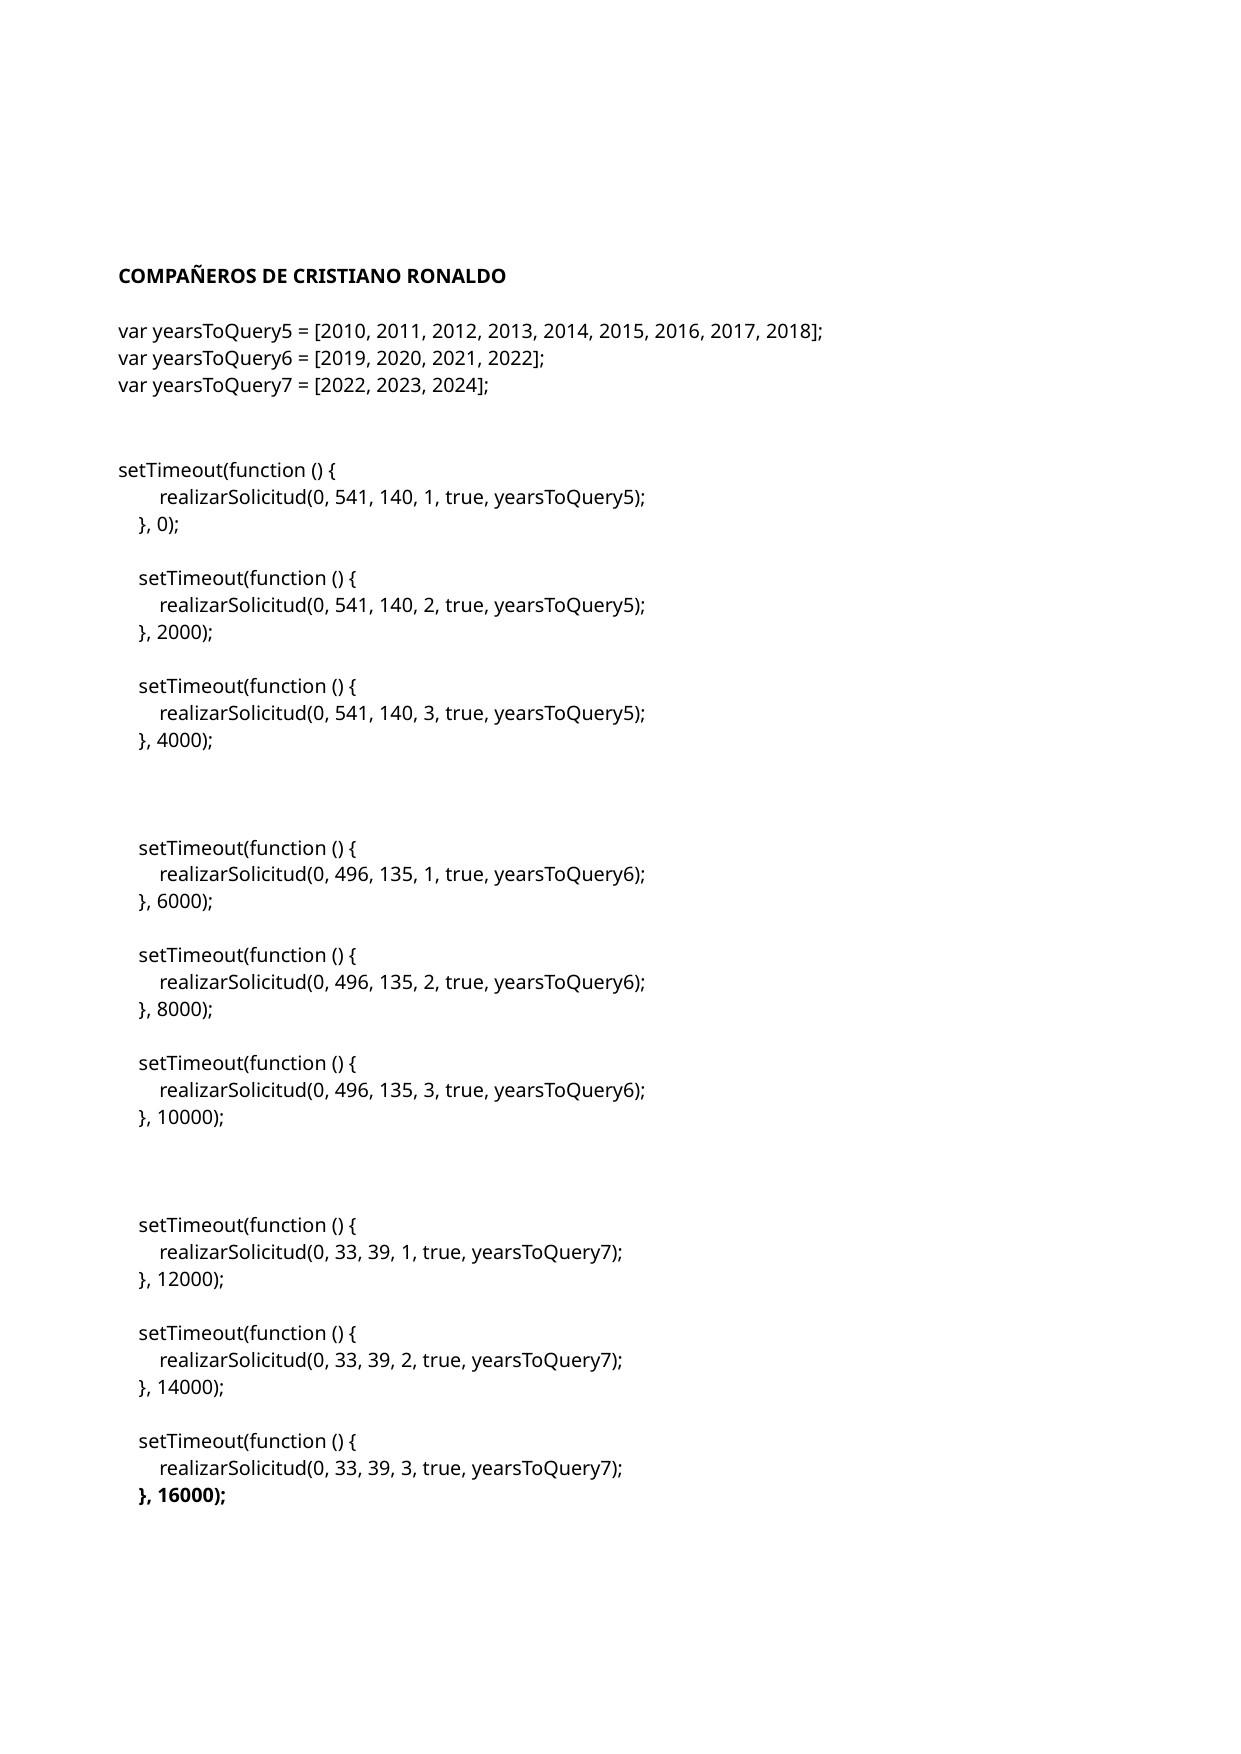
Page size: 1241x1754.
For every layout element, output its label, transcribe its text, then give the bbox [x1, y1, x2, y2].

text }, 16000); [118, 1481, 1122, 1508]
text var yearsToQuery7 = [2022, 2023, 2024]; [118, 372, 1122, 398]
text realizarSolicitud(0, 496, 135, 2, true, yearsToQuery6); [118, 969, 1122, 996]
text setTimeout(function () { [118, 1319, 1122, 1346]
text realizarSolicitud(0, 33, 39, 1, true, yearsToQuery7); [118, 1238, 1122, 1265]
text }, 8000); [118, 996, 1122, 1023]
text setTimeout(function () { [118, 672, 1122, 699]
text setTimeout(function () { [118, 1211, 1122, 1238]
text }, 0); [118, 510, 1122, 537]
text setTimeout(function () { [118, 834, 1122, 861]
text setTimeout(function () { [118, 456, 1122, 483]
text setTimeout(function () { [118, 1427, 1122, 1454]
text setTimeout(function () { [118, 1049, 1122, 1077]
text COMPAÑEROS DE CRISTIANO RONALDO [118, 262, 1122, 289]
text realizarSolicitud(0, 541, 140, 3, true, yearsToQuery5); [118, 699, 1122, 726]
text }, 12000); [118, 1265, 1122, 1292]
text }, 14000); [118, 1373, 1122, 1400]
text realizarSolicitud(0, 33, 39, 2, true, yearsToQuery7); [118, 1346, 1122, 1373]
text realizarSolicitud(0, 541, 140, 1, true, yearsToQuery5); [118, 483, 1122, 510]
text }, 6000); [118, 888, 1122, 915]
text }, 2000); [118, 618, 1122, 645]
text }, 4000); [118, 726, 1122, 753]
text }, 10000); [118, 1103, 1122, 1131]
text setTimeout(function () { [118, 942, 1122, 969]
text realizarSolicitud(0, 33, 39, 3, true, yearsToQuery7); [118, 1454, 1122, 1481]
text realizarSolicitud(0, 541, 140, 2, true, yearsToQuery5); [118, 591, 1122, 618]
text var yearsToQuery5 = [2010, 2011, 2012, 2013, 2014, 2015, 2016, 2017, 2018]; [118, 318, 1122, 344]
text realizarSolicitud(0, 496, 135, 1, true, yearsToQuery6); [118, 861, 1122, 888]
text var yearsToQuery6 = [2019, 2020, 2021, 2022]; [118, 344, 1122, 372]
text realizarSolicitud(0, 496, 135, 3, true, yearsToQuery6); [118, 1077, 1122, 1103]
text setTimeout(function () { [118, 564, 1122, 591]
